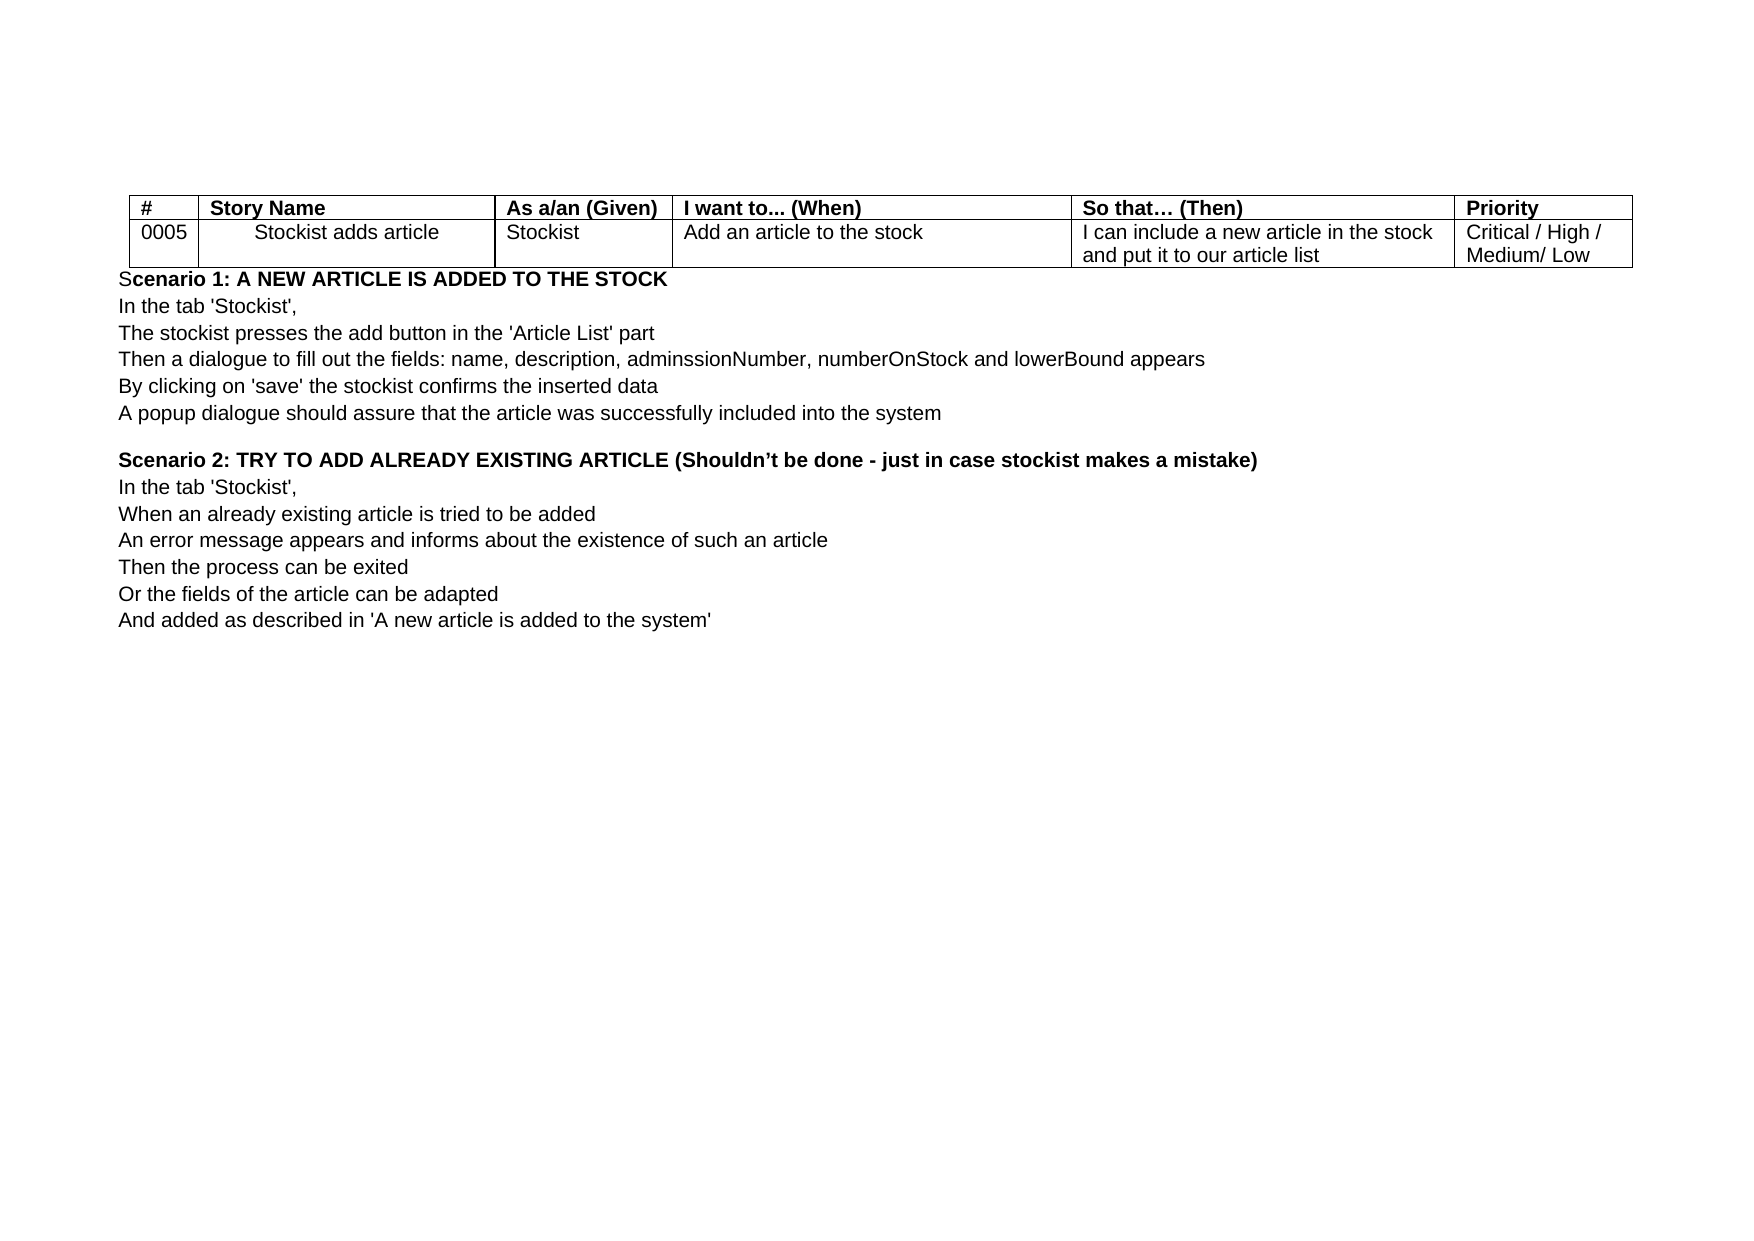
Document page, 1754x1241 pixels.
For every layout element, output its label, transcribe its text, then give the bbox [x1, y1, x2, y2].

table_header I want to... (When) [673, 196, 1071, 219]
table_cell I can include a new article in the stock and put it to our article list [1072, 220, 1454, 267]
table_header # [130, 196, 198, 219]
table_header As a/an (Given) [496, 196, 672, 219]
text Scenario 2: TRY TO ADD ALREADY EXISTING ARTICLE (Shouldn’t be done - just in case stockist makes a mistake) In the tab 'Stockist', When an already existing article is tried to be added An error message appears and informs about the existence of such an article Then the process can be exited Or the fields of the article can be adapted And added as described in 'A new article is added to the system' [118, 449, 1606, 632]
table_header So that… (Then) [1072, 196, 1454, 219]
table_header Priority [1455, 196, 1632, 219]
table_cell Stockist [496, 220, 672, 267]
table_cell 0005 [130, 220, 198, 267]
table_header Story Name [199, 196, 494, 219]
table_cell Add an article to the stock [673, 220, 1071, 267]
table_cell Stockist adds article [199, 220, 494, 267]
text Scenario 1: A NEW ARTICLE IS ADDED TO THE STOCK In the tab 'Stockist', The stockist presses the add button in the 'Article List' part Then a dialogue to fill out the fields: name, description, adminssionNumber, numberOnStock and lowerBound appears By clicking on 'save' the stockist confirms the inserted data A popup dialogue should assure that the article was successfully included into the system [118, 268, 1606, 424]
table_cell Critical / High / Medium/ Low [1455, 220, 1632, 267]
